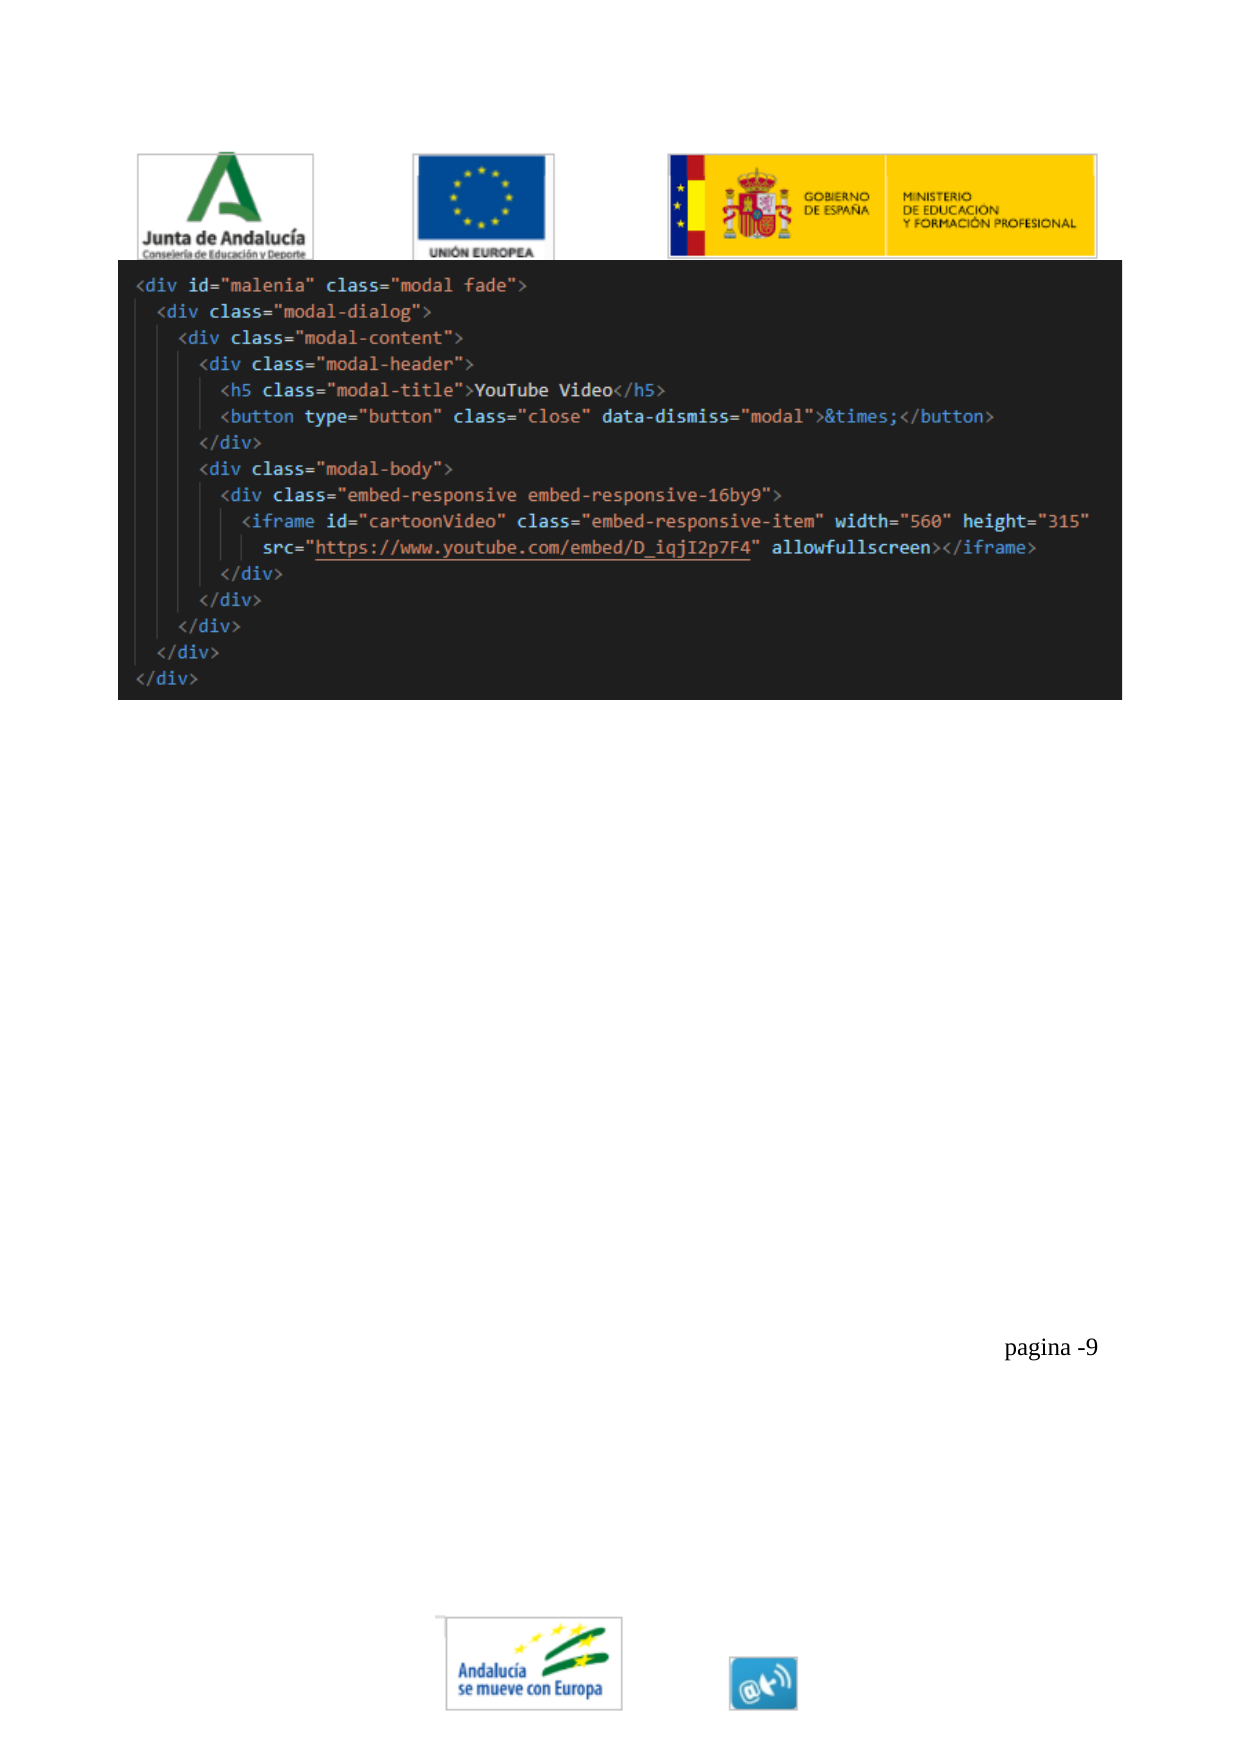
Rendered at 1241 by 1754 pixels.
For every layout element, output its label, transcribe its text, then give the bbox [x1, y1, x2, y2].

text pagina -9 [118, 1332, 1122, 1361]
picture [118, 146, 1123, 700]
picture [435, 1607, 806, 1722]
